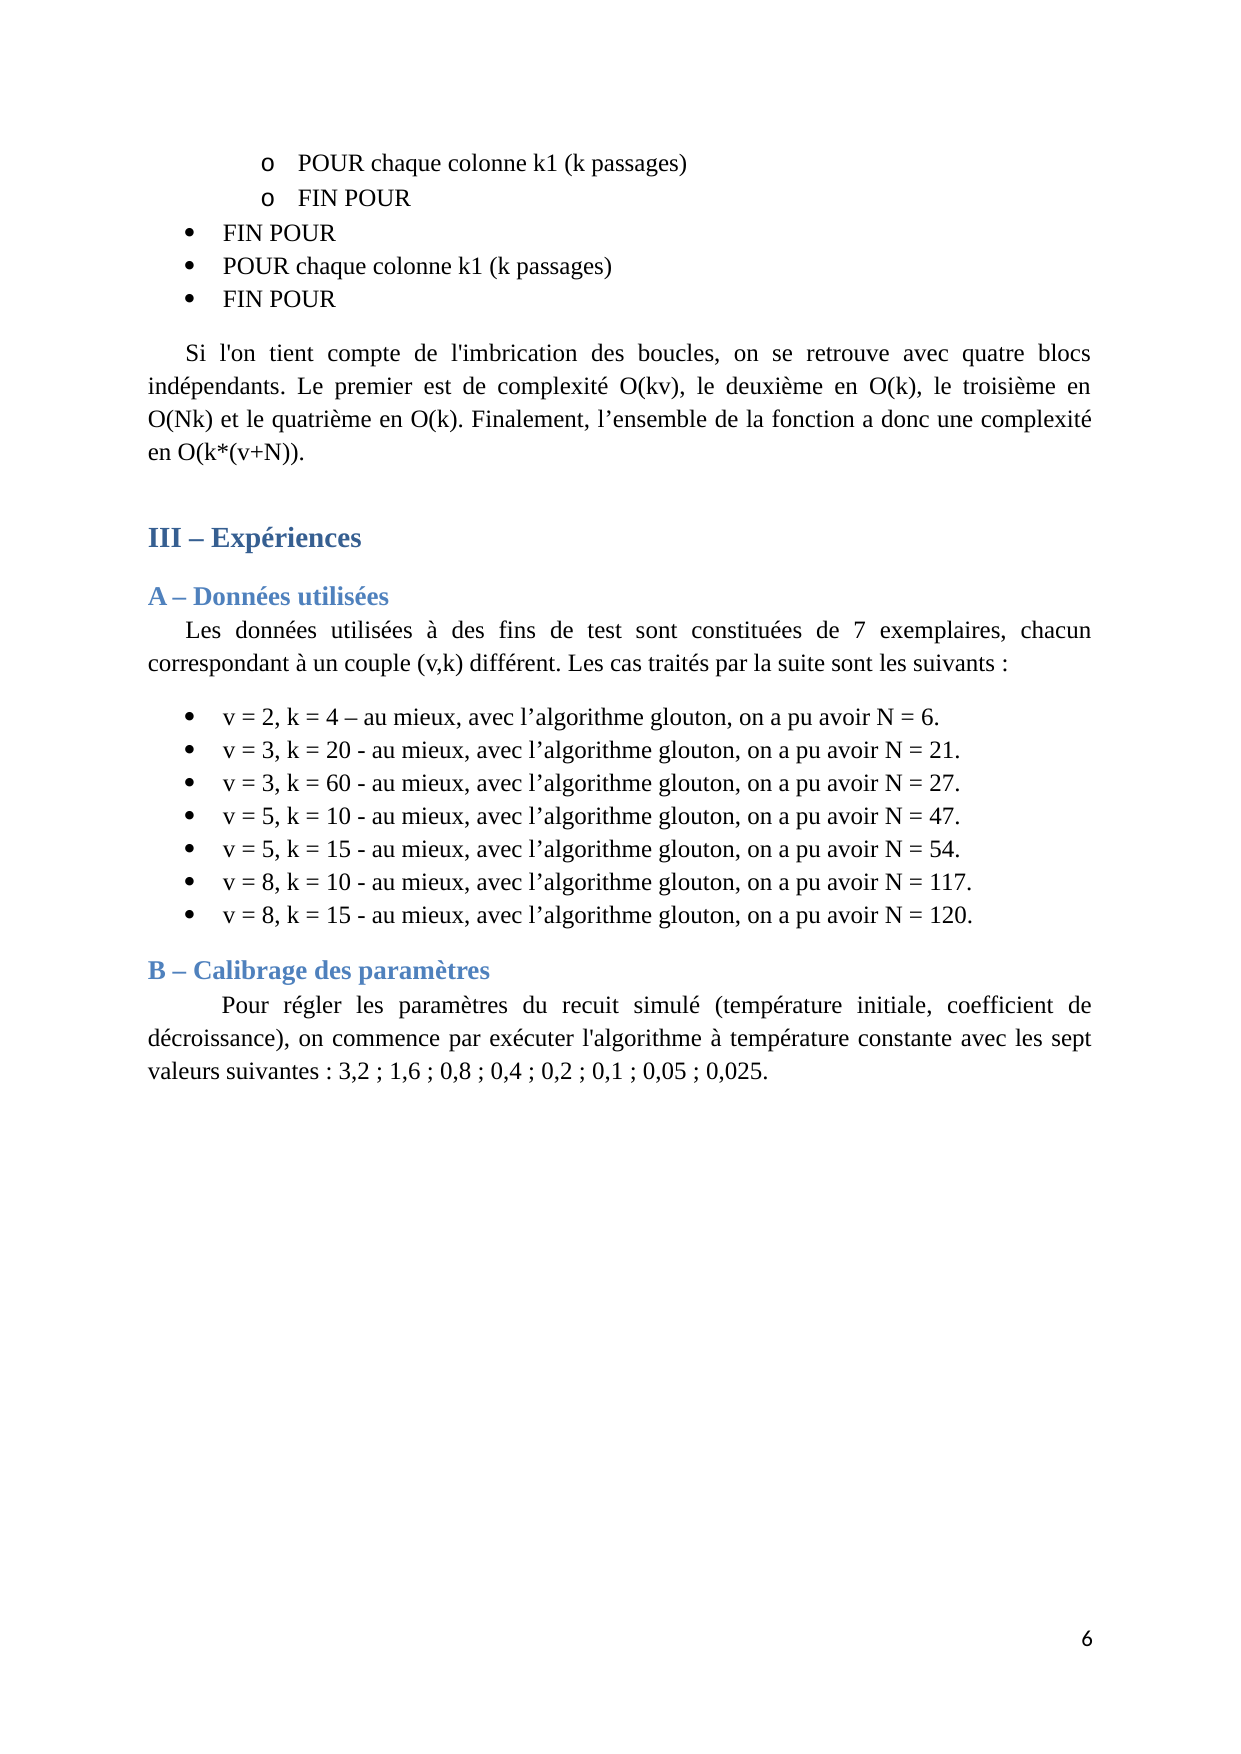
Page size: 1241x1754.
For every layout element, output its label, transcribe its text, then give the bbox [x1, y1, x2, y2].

subtitle III – Expériences [148, 520, 1093, 554]
list POUR chaque colonne k1 (k passages) [260, 148, 1093, 178]
text Les données utilisées à des fins de test sont constituées de 7 exemplaires, chacun correspondant à un couple (v,k) différent. Les cas traités par la suite sont les suivants : [148, 616, 1093, 677]
list v = 5, k = 10 - au mieux, avec l’algorithme glouton, on a pu avoir N = 47. [185, 801, 1093, 830]
subtitle B – Calibrage des paramètres [148, 954, 1093, 986]
list v = 3, k = 20 - au mieux, avec l’algorithme glouton, on a pu avoir N = 21. [185, 735, 1093, 764]
list FIN POUR [185, 284, 1093, 313]
subtitle A – Données utilisées [148, 580, 1093, 611]
list v = 2, k = 4 – au mieux, avec l’algorithme glouton, on a pu avoir N = 6. [185, 702, 1093, 731]
text Si l'on tient compte de l'imbrication des boucles, on se retrouve avec quatre blocs indépendants. Le premier est de complexité O(kv), le deuxième en O(k), le troisième en O(Nk) et le quatrième en O(k). Finalement, l’ensemble de la fonction a donc une complexité en O(k*(v+N)). [148, 338, 1093, 466]
text Pour régler les paramètres du recuit simulé (température initiale, coefficient de décroissance), on commence par exécuter l'algorithme à température constante avec les sept valeurs suivantes : 3,2 ; 1,6 ; 0,8 ; 0,4 ; 0,2 ; 0,1 ; 0,05 ; 0,025. [148, 990, 1093, 1085]
list FIN POUR [260, 183, 1093, 214]
list v = 8, k = 15 - au mieux, avec l’algorithme glouton, on a pu avoir N = 120. [185, 901, 1093, 929]
list FIN POUR [185, 218, 1093, 247]
list POUR chaque colonne k1 (k passages) [185, 251, 1093, 280]
list v = 3, k = 60 - au mieux, avec l’algorithme glouton, on a pu avoir N = 27. [185, 768, 1093, 797]
list v = 8, k = 10 - au mieux, avec l’algorithme glouton, on a pu avoir N = 117. [185, 867, 1093, 896]
list v = 5, k = 15 - au mieux, avec l’algorithme glouton, on a pu avoir N = 54. [185, 834, 1093, 863]
